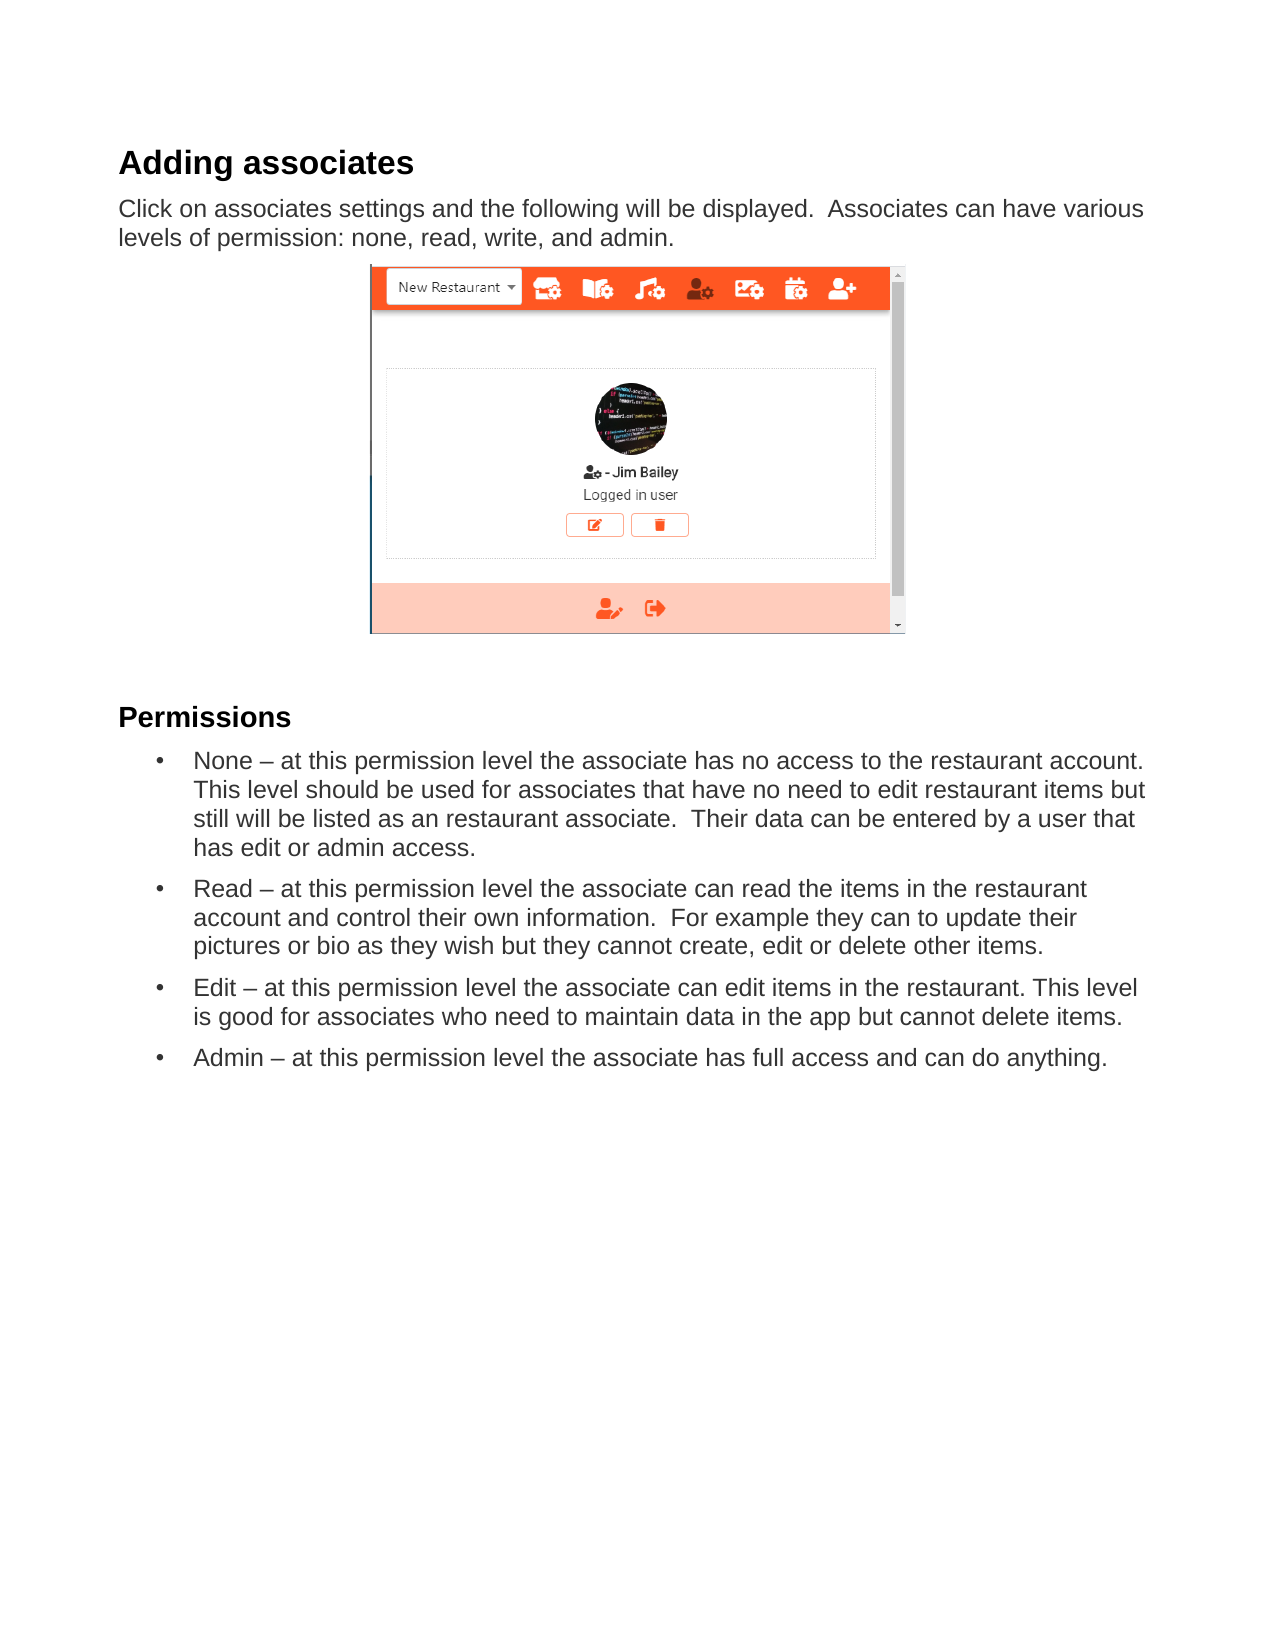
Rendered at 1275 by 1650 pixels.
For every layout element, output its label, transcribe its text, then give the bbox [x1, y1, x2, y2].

list Read – at this permission level the associate can read the items in the restaurant account and control their own information. For example they can to update their pictures or bio as they wish but they cannot create, edit or delete other items. [156, 874, 1157, 960]
subtitle Adding associates [118, 143, 1157, 182]
text Click on associates settings and the following will be displayed. Associates can have various levels of permission: none, read, write, and admin. [118, 194, 1157, 252]
list Edit – at this permission level the associate can edit items in the restaurant. This level is good for associates who need to maintain data in the app but cannot delete items. [156, 973, 1157, 1030]
subtitle Permissions [118, 700, 1157, 734]
picture [369, 264, 906, 634]
list None – at this permission level the associate has no access to the restaurant account. This level should be used for associates that have no need to edit restaurant items but still will be listed as an restaurant associate. Their data can be entered by a user that has edit or admin access. [156, 746, 1157, 861]
list Admin – at this permission level the associate has full access and can do anything. [156, 1043, 1157, 1072]
